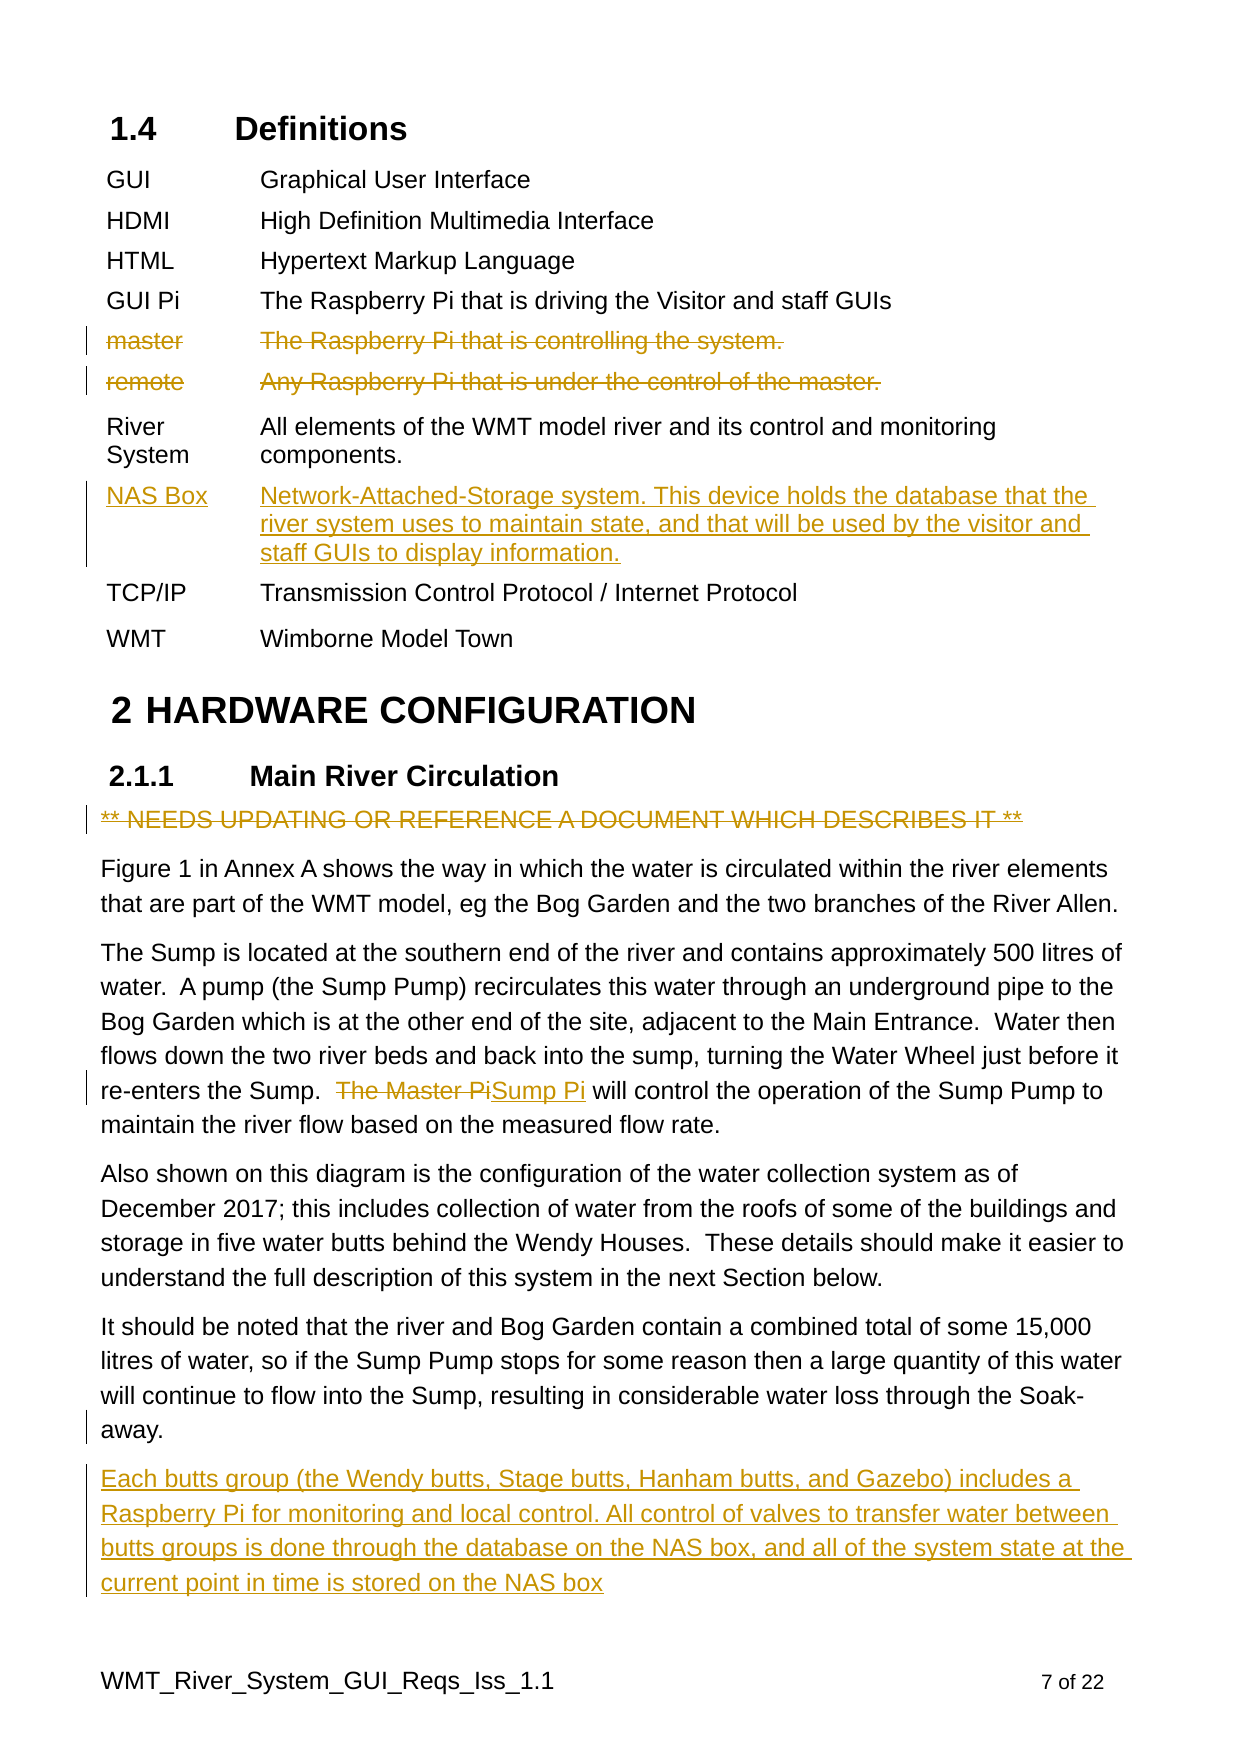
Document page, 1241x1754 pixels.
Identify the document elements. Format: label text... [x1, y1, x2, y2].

table_cell GUI Pi [100, 280, 254, 321]
text The Sump is located at the southern end of the river and contains approximately 500 litres of water. A pump (the Sump Pump) recirculates this water through an underground pipe to the Bog Garden which is at the other end of the site, adjacent to the Main Entrance. Water then flows down the two river beds and back into the sump, turning the Water Wheel just before it re-enters the Sump. Sump Pi will control the operation of the Sump Pump to maintain the river flow based on the measured flow rate. [100, 938, 1140, 1139]
subtitle Main River Circulation [100, 759, 1140, 793]
table_cell The Raspberry Pi that is driving the Visitor and staff GUIs [254, 280, 1140, 321]
table_cell [254, 321, 1140, 361]
table_cell Transmission Control Protocol / Internet Protocol [254, 573, 1140, 618]
table_cell Wimborne Model Town [254, 618, 1140, 663]
table_cell HTML [100, 240, 254, 280]
table_cell High Definition Multimedia Interface [254, 200, 1140, 240]
text Each butts group (the Wendy butts, Stage butts, Hanham butts, and Gazebo) includes a Raspberry Pi for monitoring and local control. All control of valves to transfer water between butts groups is done through the database on the NAS box, and all of the system state at the current point in time is stored on the NAS box [100, 1464, 1140, 1597]
subtitle HARDWARE CONFIGURATION [100, 688, 1140, 732]
table_cell Network-Attached-Storage system. This device holds the database that the river system uses to maintain state, and that will be used by the visitor and staff GUIs to display information. [254, 475, 1140, 573]
table_cell NAS Box [100, 475, 254, 573]
text It should be noted that the river and Bog Garden contain a combined total of some 15,000 litres of water, so if the Sump Pump stops for some reason then a large quantity of this water will continue to flow into the Sump, resulting in considerable water loss through the Soak-away. [100, 1312, 1140, 1444]
table_cell Hypertext Markup Language [254, 240, 1140, 280]
table_cell All elements of the WMT model river and its control and monitoring components. [254, 406, 1140, 475]
table_header GUI [100, 160, 254, 200]
subtitle Definitions [100, 108, 1140, 147]
table_cell [100, 361, 254, 406]
text Also shown on this diagram is the configuration of the water collection system as of December 2017; this includes collection of water from the roofs of some of the buildings and storage in five water butts behind the Wendy Houses. These details should make it easier to understand the full description of this system in the next Section below. [100, 1159, 1140, 1292]
table_cell River System [100, 406, 254, 475]
table_cell WMT [100, 618, 254, 663]
table_header Graphical User Interface [254, 160, 1140, 200]
table_cell [100, 321, 254, 361]
table_cell HDMI [100, 200, 254, 240]
table_cell TCP/IP [100, 573, 254, 618]
text Figure 1 in Annex A shows the way in which the water is circulated within the river elements that are part of the WMT model, eg the Bog Garden and the two branches of the River Allen. [100, 854, 1140, 918]
table_cell [254, 361, 1140, 406]
